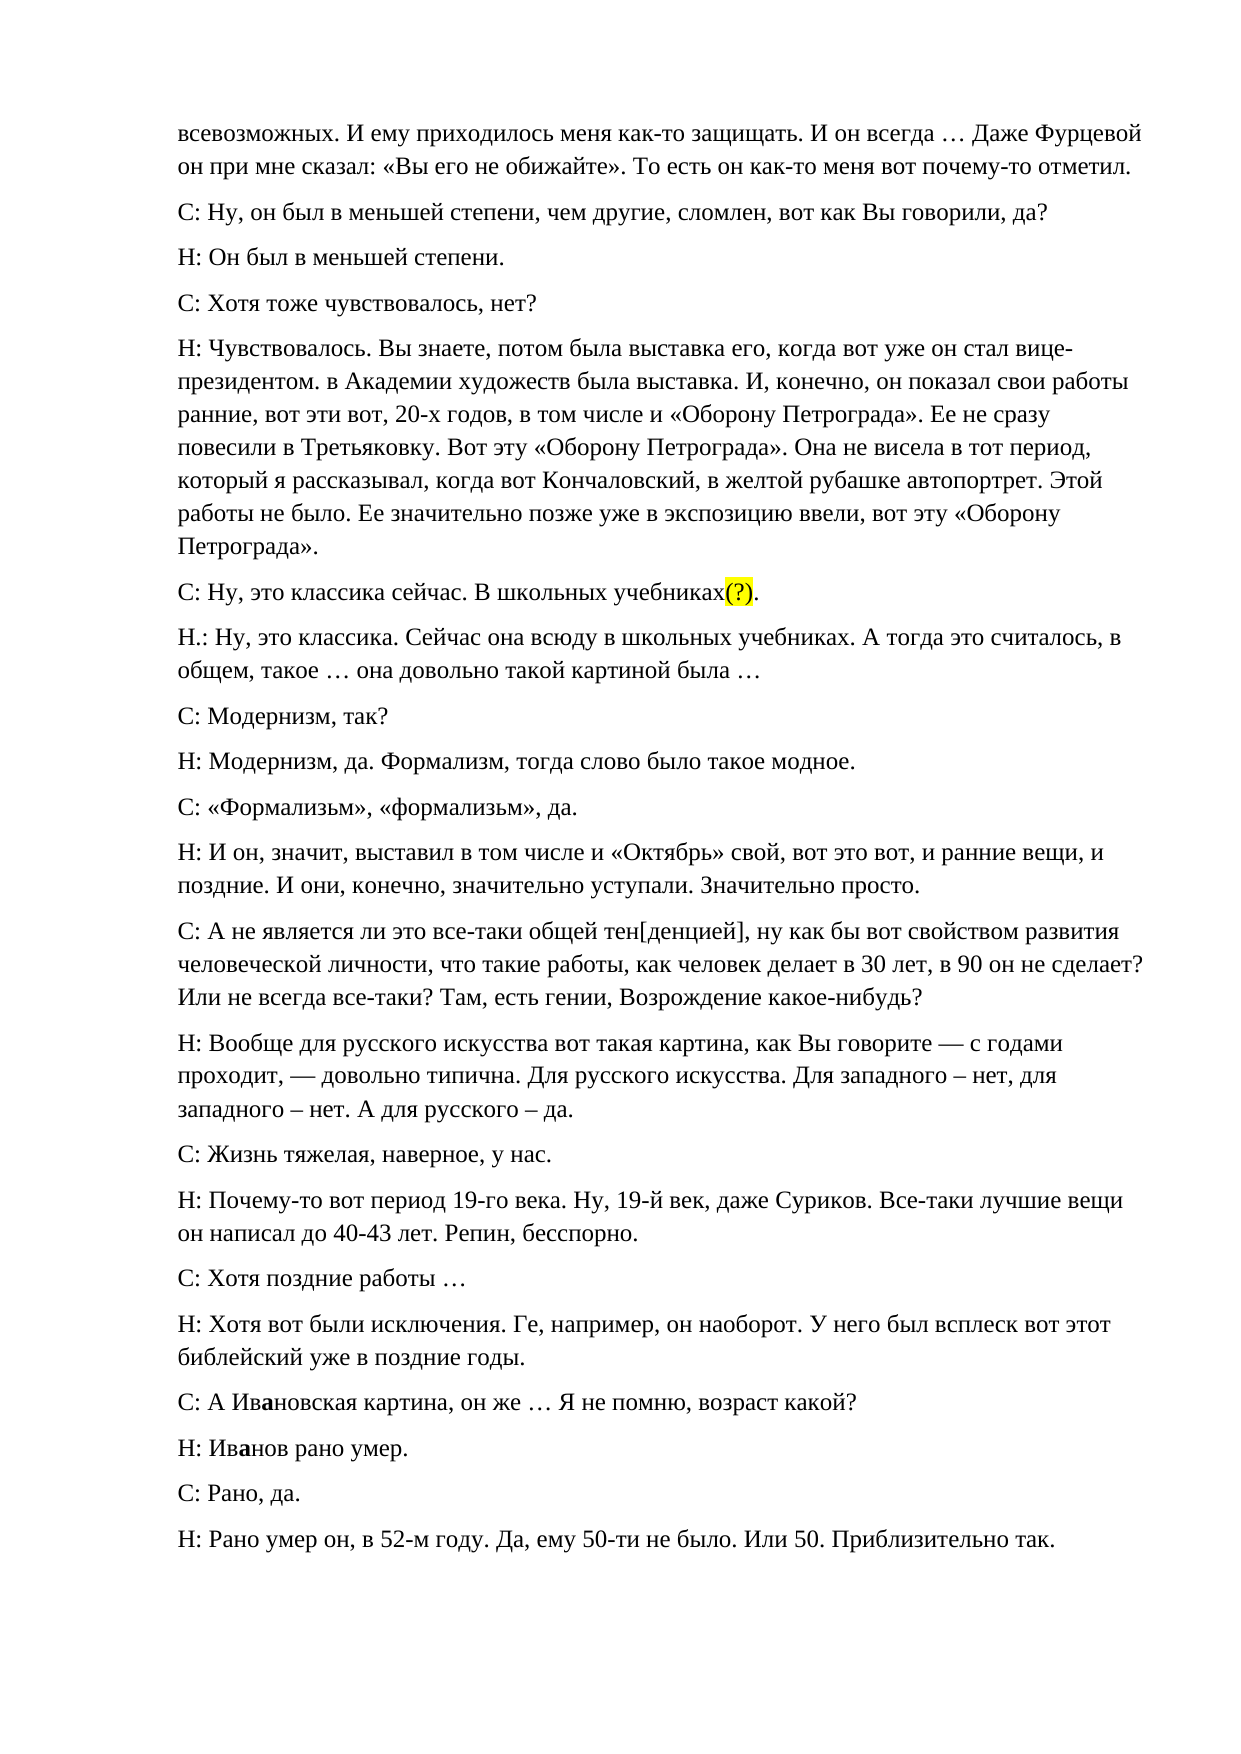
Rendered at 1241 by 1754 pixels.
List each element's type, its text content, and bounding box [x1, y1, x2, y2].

text Н.: Ну, это классика. Сейчас она всюду в школьных учебниках. А тогда это считалось, в общем, такое … она довольно такой картиной была … [177, 622, 1152, 684]
text Н: Хотя вот были исключения. Ге, например, он наоборот. У него был всплеск вот этот библейский уже в поздние годы. [177, 1309, 1152, 1371]
text Н: Он был в меньшей степени. [177, 242, 1152, 271]
text С: Ну, он был в меньшей степени, чем другие, сломлен, вот как Вы говорили, да? [177, 197, 1152, 225]
text С: Ну, это классика сейчас. В школьных учебниках(?). [177, 577, 1152, 606]
text С: Рано, да. [177, 1478, 1152, 1507]
text С: А не является ли это все-таки общей тен[денцией], ну как бы вот свойством развития человеческой личности, что такие работы, как человек делает в 30 лет, в 90 он не сделает? Или не всегда все-таки? Там, есть гении, Возрождение какое-нибудь? [177, 916, 1152, 1011]
text Н: И он, значит, выставил в том числе и «Октябрь» свой, вот это вот, и ранние вещи, и поздние. И они, конечно, значительно уступали. Значительно просто. [177, 837, 1152, 899]
text С: А Ивановская картина, он же … Я не помню, возраст какой? [177, 1387, 1152, 1416]
text С: Хотя поздние работы … [177, 1263, 1152, 1292]
text C: «Формализьм», «формализьм», да. [177, 792, 1152, 821]
text Н: Иванов рано умер. [177, 1433, 1152, 1462]
text Н: Рано умер он, в 52-м году. Да, ему 50-ти не было. Или 50. Приблизительно так. [177, 1524, 1152, 1553]
text C: Хотя тоже чувствовалось, нет? [177, 288, 1152, 316]
text С: Модернизм, так? [177, 701, 1152, 730]
text Н: Модернизм, да. Формализм, тогда слово было такое модное. [177, 746, 1152, 775]
text Н: Чувствовалось. Вы знаете, потом была выставка его, когда вот уже он стал вице-президентом. в Академии художеств была выставка. И, конечно, он показал свои работы ранние, вот эти вот, 20-х годов, в том числе и «Оборону Петрограда». Ее не сразу повесили в Третьяковку. Вот эту «Оборону Петрограда». Она не висела в тот период, который я рассказывал, когда вот Кончаловский, в желтой рубашке автопортрет. Этой работы не было. Ее значительно позже уже в экспозицию ввели, вот эту «Оборону Петрограда». [177, 333, 1152, 560]
text Н: Почему-то вот период 19-го века. Ну, 19-й век, даже Суриков. Все-таки лучшие вещи он написал до 40-43 лет. Репин, бесспорно. [177, 1185, 1152, 1246]
text C: Жизнь тяжелая, наверное, у нас. [177, 1139, 1152, 1168]
text всевозможных. И ему приходилось меня как-то защищать. И он всегда … Даже Фурцевой он при мне сказал: «Вы его не обижайте». То есть он как-то меня вот почему-то отметил. [177, 118, 1152, 180]
text Н: Вообще для русского искусства вот такая картина, как Вы говорите — с годами проходит, — довольно типична. Для русского искусства. Для западного – нет, для западного – нет. А для русского – да. [177, 1028, 1152, 1122]
